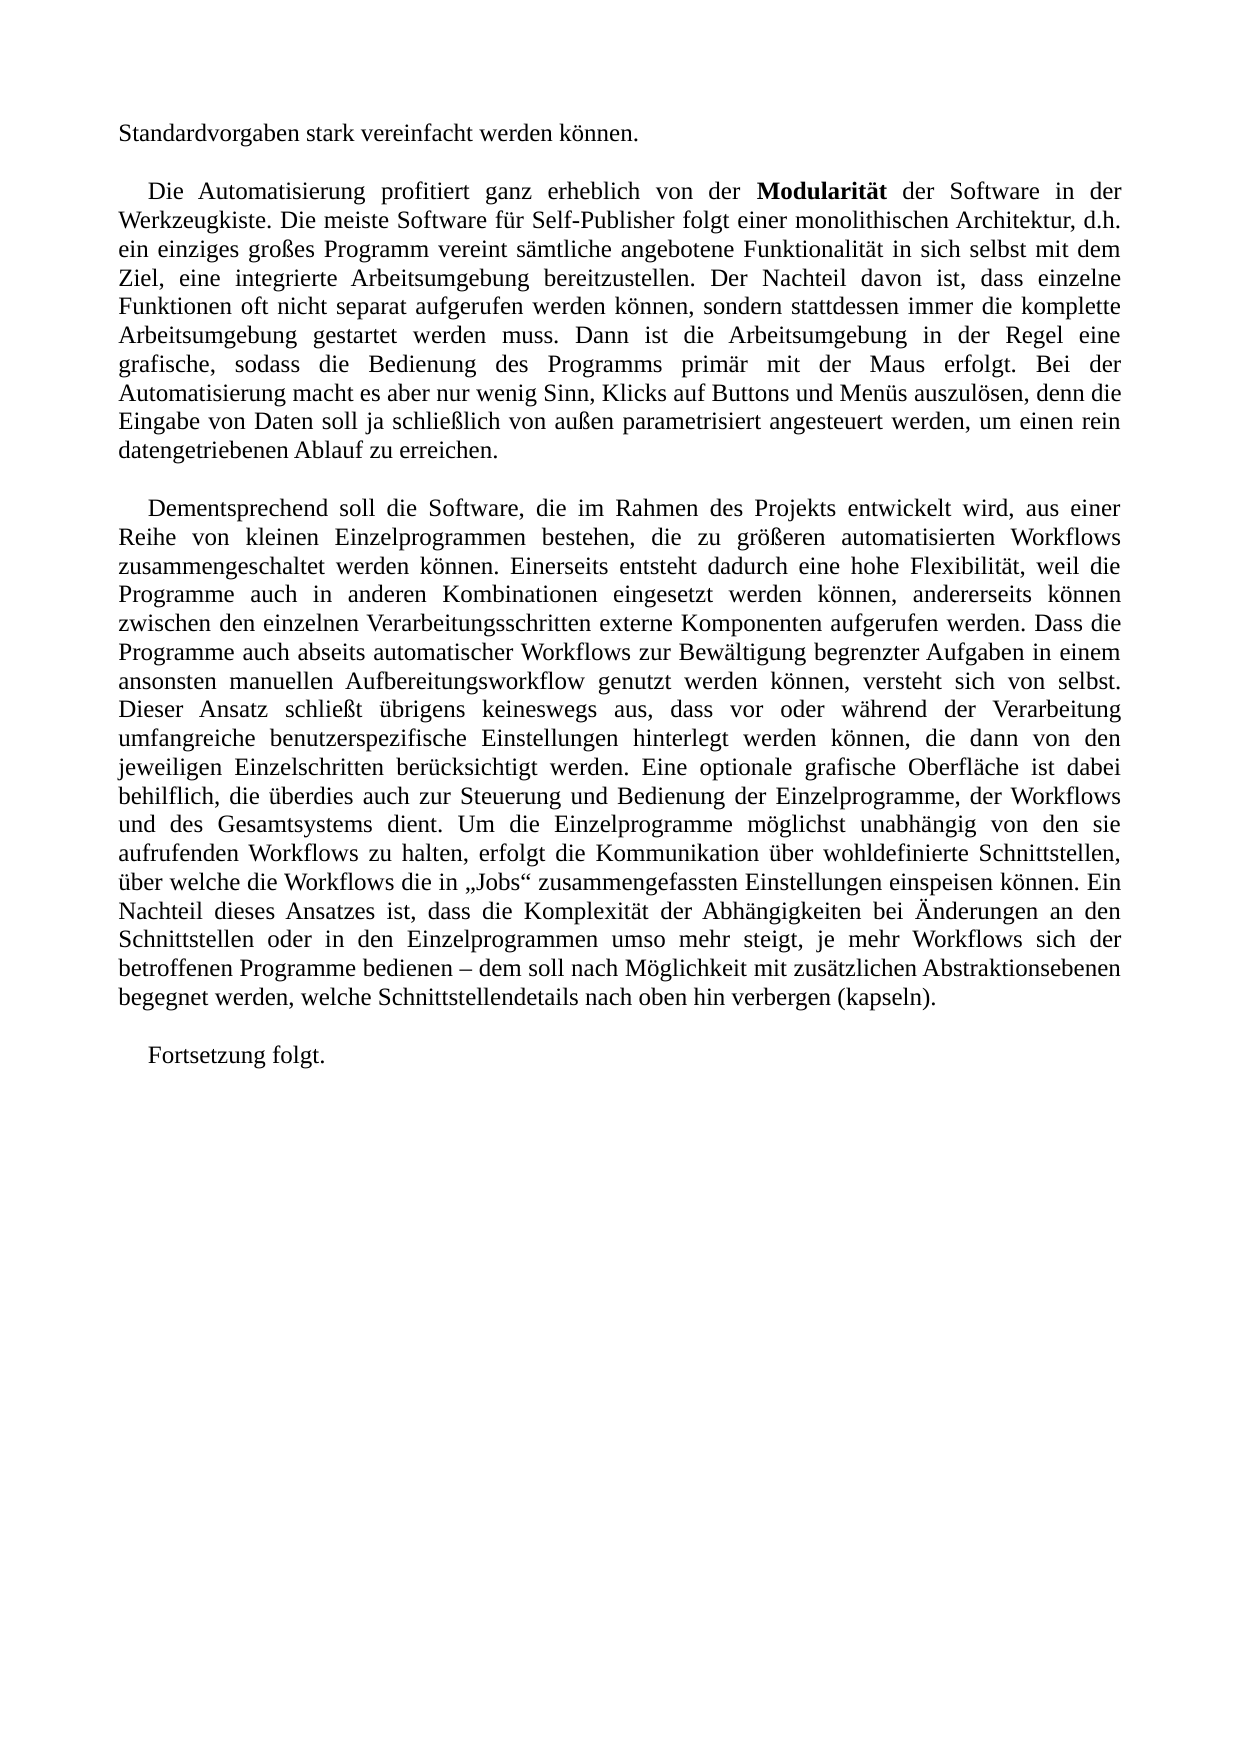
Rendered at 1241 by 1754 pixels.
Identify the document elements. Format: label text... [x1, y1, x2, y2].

text Die Automatisierung profitiert ganz erheblich von der Modularität der Software in der Werkzeugkiste. Die meiste Software für Self-Publisher folgt einer monolithischen Architektur, d.h. ein einziges großes Programm vereint sämtliche angebotene Funktionalität in sich selbst mit dem Ziel, eine integrierte Arbeitsumgebung bereitzustellen. Der Nachteil davon ist, dass einzelne Funktionen oft nicht separat aufgerufen werden können, sondern stattdessen immer die komplette Arbeitsumgebung gestartet werden muss. Dann ist die Arbeitsumgebung in der Regel eine grafische, sodass die Bedienung des Programms primär mit der Maus erfolgt. Bei der Automatisierung macht es aber nur wenig Sinn, Klicks auf Buttons und Menüs auszulösen, denn die Eingabe von Daten soll ja schließlich von außen parametrisiert angesteuert werden, um einen rein datengetriebenen Ablauf zu erreichen. [118, 176, 1122, 464]
text Dementsprechend soll die Software, die im Rahmen des Projekts entwickelt wird, aus einer Reihe von kleinen Einzelprogrammen bestehen, die zu größeren automatisierten Workflows zusammengeschaltet werden können. Einerseits entsteht dadurch eine hohe Flexibilität, weil die Programme auch in anderen Kombinationen eingesetzt werden können, andererseits können zwischen den einzelnen Verarbeitungsschritten externe Komponenten aufgerufen werden. Dass die Programme auch abseits automatischer Workflows zur Bewältigung begrenzter Aufgaben in einem ansonsten manuellen Aufbereitungsworkflow genutzt werden können, versteht sich von selbst. Dieser Ansatz schließt übrigens keineswegs aus, dass vor oder während der Verarbeitung umfangreiche benutzerspezifische Einstellungen hinterlegt werden können, die dann von den jeweiligen Einzelschritten berücksichtigt werden. Eine optionale grafische Oberfläche ist dabei behilflich, die überdies auch zur Steuerung und Bedienung der Einzelprogramme, der Workflows und des Gesamtsystems dient. Um die Einzelprogramme möglichst unabhängig von den sie aufrufenden Workflows zu halten, erfolgt die Kommunikation über wohldefinierte Schnittstellen, über welche die Workflows die in „Jobs“ zusammengefassten Einstellungen einspeisen können. Ein Nachteil dieses Ansatzes ist, dass die Komplexität der Abhängigkeiten bei Änderungen an den Schnittstellen oder in den Einzelprogrammen umso mehr steigt, je mehr Workflows sich der betroffenen Programme bedienen – dem soll nach Möglichkeit mit zusätzlichen Abstraktionsebenen begegnet werden, welche Schnittstellendetails nach oben hin verbergen (kapseln). [118, 493, 1122, 1011]
text Fortsetzung folgt. [118, 1040, 1122, 1069]
text Standardvorgaben stark vereinfacht werden können. [118, 118, 1122, 147]
